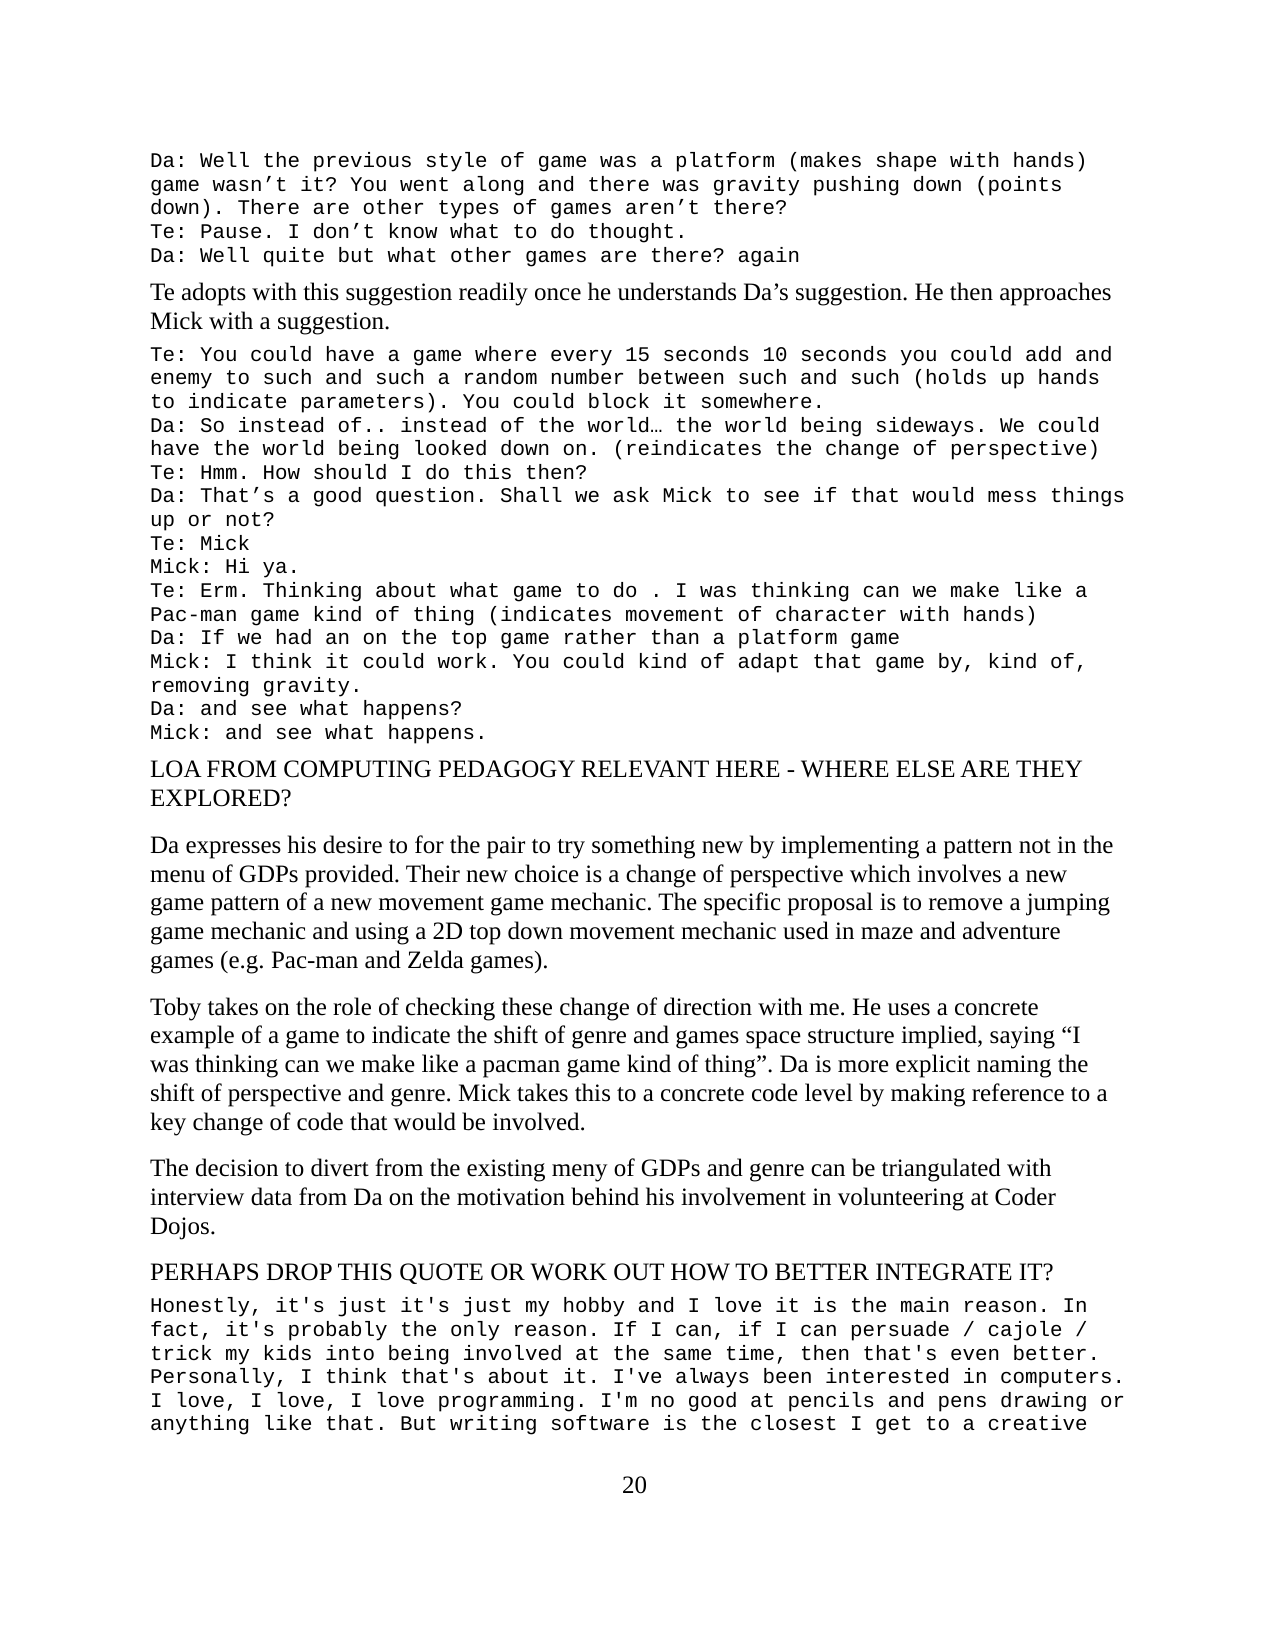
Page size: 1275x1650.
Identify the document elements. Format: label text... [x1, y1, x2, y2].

text Da: So instead of.. instead of the world… the world being sideways. We could have the world being looked down on. (reindicates the change of perspective) [150, 414, 1125, 462]
text Te: Erm. Thinking about what game to do . I was thinking can we make like a Pac-man game kind of thing (indicates movement of character with hands) [150, 580, 1125, 627]
text Te: Pause. I don’t know what to do thought. [150, 221, 1125, 244]
text Da: That’s a good question. Shall we ask Mick to see if that would mess things up or not? [150, 486, 1125, 533]
text The decision to divert from the existing meny of GDPs and genre can be triangulated with interview data from Da on the motivation behind his involvement in volunteering at Coder Dojos. [150, 1153, 1125, 1239]
text Da: and see what happens? [150, 698, 1125, 722]
text Te: You could have a game where every 15 seconds 10 seconds you could add and enemy to such and such a random number between such and such (holds up hands to indicate parameters). You could block it somewhere. [150, 344, 1125, 414]
text Te: Hmm. How should I do this then? [150, 462, 1125, 486]
text Honestly, it's just it's just my hobby and I love it is the main reason. In fact, it's probably the only reason. If I can, if I can persuade / cajole / trick my kids into being involved at the same time, then that's even better. Personally, I think that's about it. I've always been interested in computers. I love, I love, I love programming. I'm no good at pencils and pens drawing or anything like that. But writing software is the closest I get to a creative [150, 1295, 1125, 1437]
text Da: Well quite but what other games are there? again [150, 244, 1125, 268]
text Toby takes on the role of checking these change of direction with me. He uses a concrete example of a game to indicate the shift of genre and games space structure implied, saying “I was thinking can we make like a pacman game kind of thing”. Da is more explicit naming the shift of perspective and genre. Mick takes this to a concrete code level by making reference to a key change of code that would be involved. [150, 992, 1125, 1135]
text Te: Mick [150, 533, 1125, 556]
text LOA FROM COMPUTING PEDAGOGY RELEVANT HERE - WHERE ELSE ARE THEY EXPLORED? [150, 754, 1125, 812]
text Mick: I think it could work. You could kind of adapt that game by, kind of, removing gravity. [150, 651, 1125, 698]
text Mick: Hi ya. [150, 556, 1125, 580]
text Da: If we had an on the top game rather than a platform game [150, 627, 1125, 651]
text Te adopts with this suggestion readily once he understands Da’s suggestion. He then approaches Mick with a suggestion. [150, 277, 1125, 335]
text Mick: and see what happens. [150, 722, 1125, 746]
text Da: Well the previous style of game was a platform (makes shape with hands) game wasn’t it? You went along and there was gravity pushing down (points down). There are other types of games aren’t there? [150, 150, 1125, 221]
text PERHAPS DROP THIS QUOTE OR WORK OUT HOW TO BETTER INTEGRATE IT? [150, 1257, 1125, 1286]
text Da expresses his desire to for the pair to try something new by implementing a pattern not in the menu of GDPs provided. Their new choice is a change of perspective which involves a new game pattern of a new movement game mechanic. The specific proposal is to remove a jumping game mechanic and using a 2D top down movement mechanic used in maze and adventure games (e.g. Pac-man and Zelda games). [150, 830, 1125, 974]
